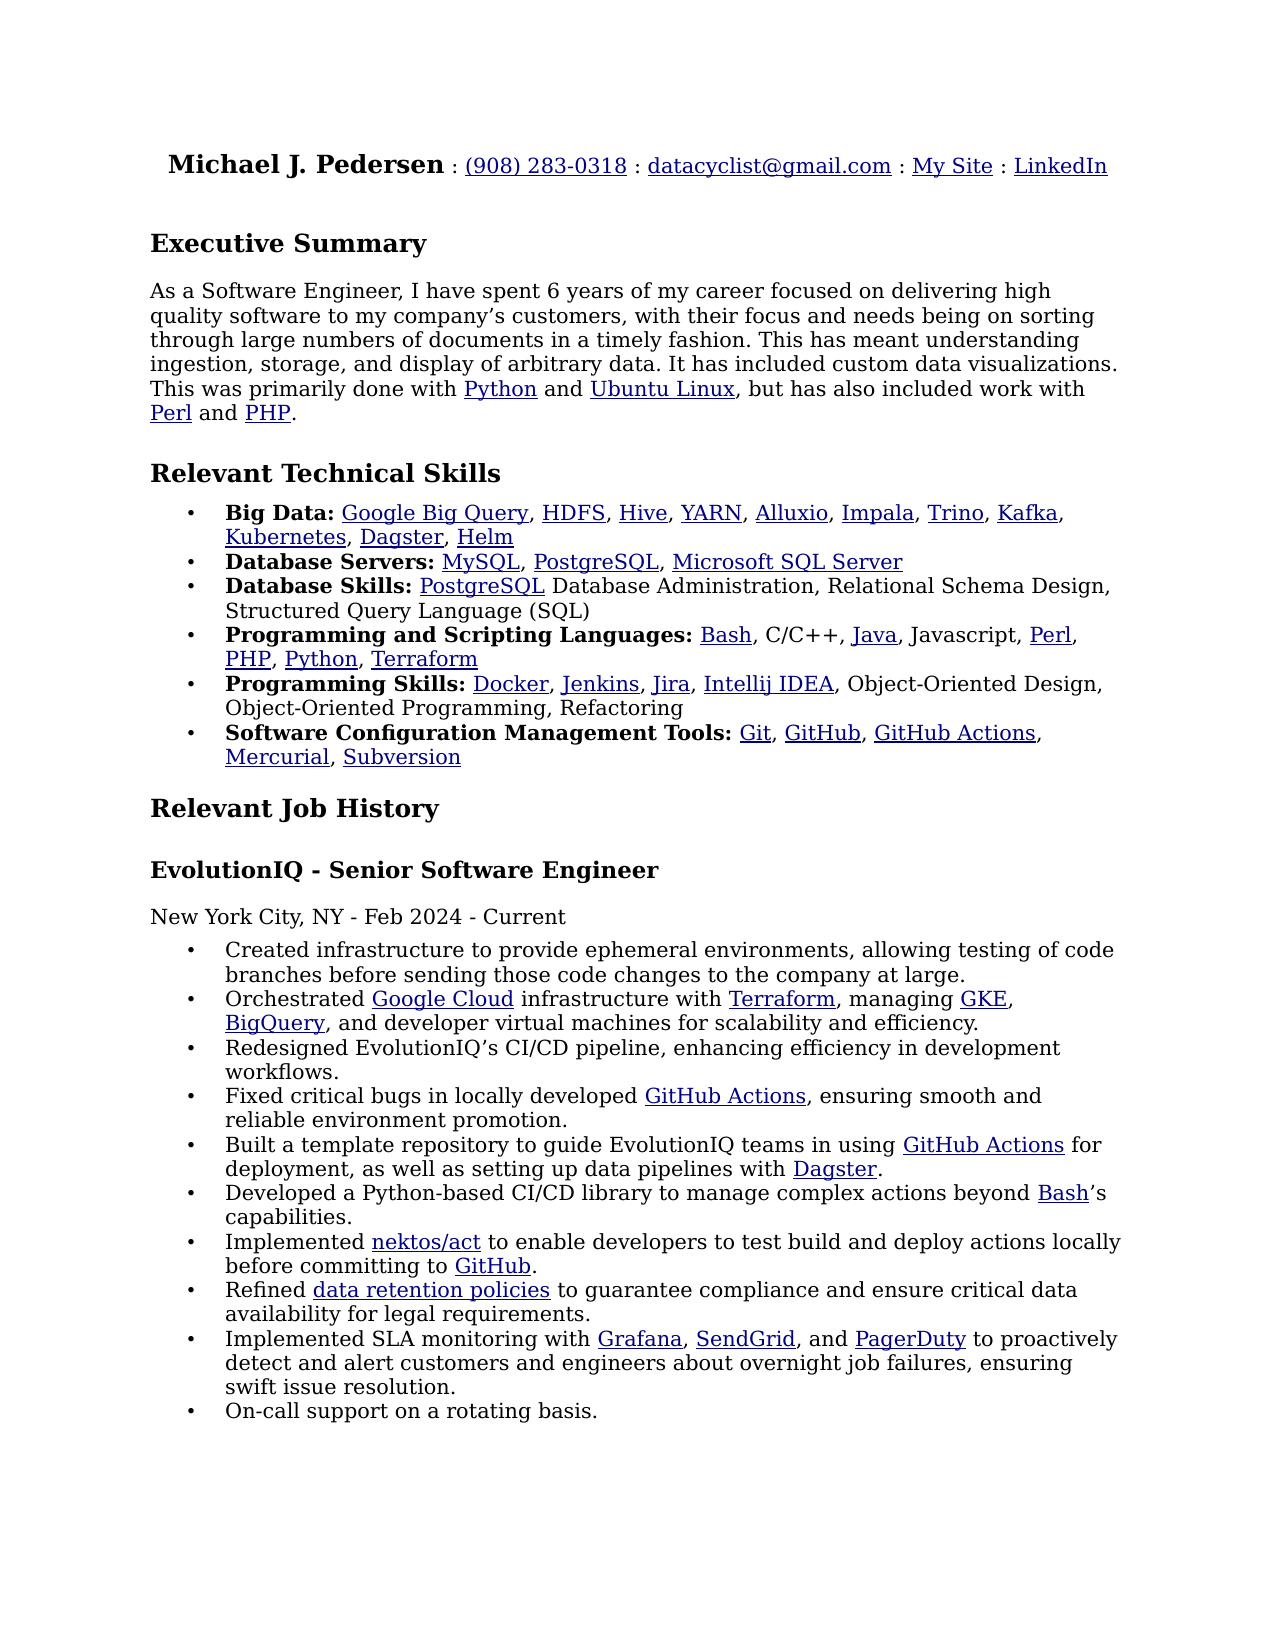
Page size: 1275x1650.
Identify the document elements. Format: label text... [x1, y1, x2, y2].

list Redesigned EvolutionIQ’s CI/CD pipeline, enhancing efficiency in development workflows. [187, 1036, 1125, 1084]
text New York City, NY - Feb 2024 - Current [150, 905, 1125, 929]
list Big Data: Google Big Query, HDFS, Hive, YARN, Alluxio, Impala, Trino, Kafka, Kubernetes, Dagster, Helm [187, 501, 1125, 550]
list Fixed critical bugs in locally developed GitHub Actions, ensuring smooth and reliable environment promotion. [187, 1084, 1125, 1133]
list Software Configuration Management Tools: Git, GitHub, GitHub Actions, Mercurial, Subversion [187, 720, 1125, 769]
subtitle EvolutionIQ - Senior Software Engineer [150, 857, 1125, 884]
list Refined data retention policies to guarantee compliance and ensure critical data availability for legal requirements. [187, 1278, 1125, 1327]
list Database Servers: MySQL, PostgreSQL, Microsoft SQL Server [187, 550, 1125, 574]
list Database Skills: PostgreSQL Database Administration, Relational Schema Design, Structured Query Language (SQL) [187, 574, 1125, 623]
subtitle Relevant Job History [150, 794, 1125, 823]
list Created infrastructure to provide ephemeral environments, allowing testing of code branches before sending those code changes to the company at large. [187, 938, 1125, 987]
list Orchestrated Google Cloud infrastructure with Terraform, managing GKE, BigQuery, and developer virtual machines for scalability and efficiency. [187, 987, 1125, 1036]
list Built a template repository to guide EvolutionIQ teams in using GitHub Actions for deployment, as well as setting up data pipelines with Dagster. [187, 1133, 1125, 1181]
text As a Software Engineer, I have spent 6 years of my career focused on delivering high quality software to my company’s customers, with their focus and needs being on sorting through large numbers of documents in a timely fashion. This has meant understanding ingestion, storage, and display of arbitrary data. It has included custom data visualizations. This was primarily done with Python and Ubuntu Linux, but has also included work with Perl and PHP. [150, 279, 1125, 425]
list Implemented SLA monitoring with Grafana, SendGrid, and PagerDuty to proactively detect and alert customers and engineers about overnight job failures, ensuring swift issue resolution. [187, 1327, 1125, 1399]
list On-call support on a rotating basis. [187, 1399, 1125, 1424]
subtitle Relevant Technical Skills [150, 459, 1125, 488]
list Implemented nektos/act to enable developers to test build and deploy actions locally before committing to GitHub. [187, 1230, 1125, 1278]
subtitle Executive Summary [150, 229, 1125, 258]
list Developed a Python-based CI/CD library to manage complex actions beyond Bash’s capabilities. [187, 1181, 1125, 1230]
list Programming Skills: Docker, Jenkins, Jira, Intellij IDEA, Object-Oriented Design, Object-Oriented Programming, Refactoring [187, 672, 1125, 720]
list Programming and Scripting Languages: Bash, C/C++, Java, Javascript, Perl, PHP, Python, Terraform [187, 623, 1125, 672]
